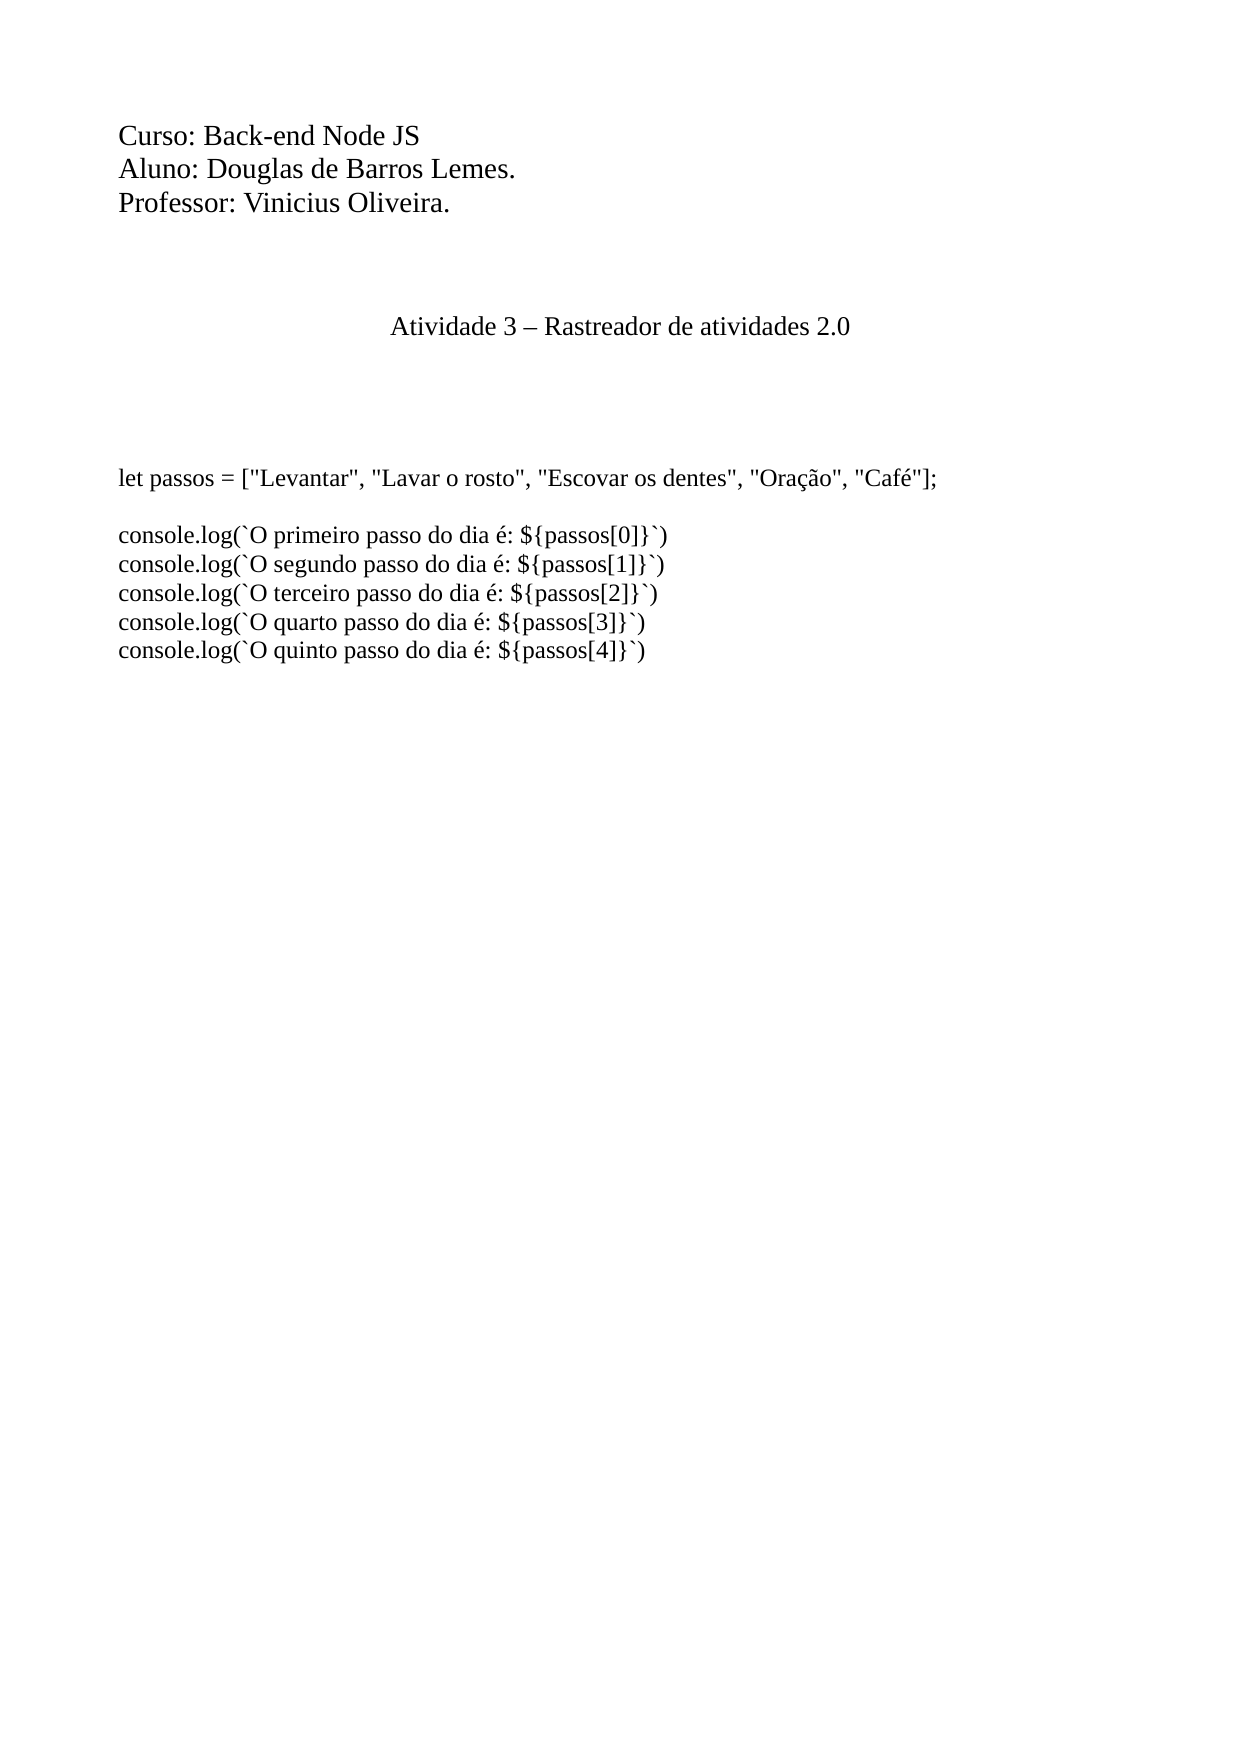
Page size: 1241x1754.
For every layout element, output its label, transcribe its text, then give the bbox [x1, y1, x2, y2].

text console.log(`O terceiro passo do dia é: ${passos[2]}`) [118, 578, 1122, 607]
text let passos = ["Levantar", "Lavar o rosto", "Escovar os dentes", "Oração", "Café"]; [118, 463, 1122, 492]
text console.log(`O quinto passo do dia é: ${passos[4]}`) [118, 636, 1122, 664]
text Curso: Back-end Node JS [118, 118, 1122, 152]
text Atividade 3 – Rastreador de atividades 2.0 [118, 310, 1122, 341]
text Professor: Vinicius Oliveira. [118, 185, 1122, 219]
text console.log(`O segundo passo do dia é: ${passos[1]}`) [118, 549, 1122, 578]
text console.log(`O quarto passo do dia é: ${passos[3]}`) [118, 607, 1122, 636]
text Aluno: Douglas de Barros Lemes. [118, 152, 1122, 185]
text console.log(`O primeiro passo do dia é: ${passos[0]}`) [118, 521, 1122, 549]
